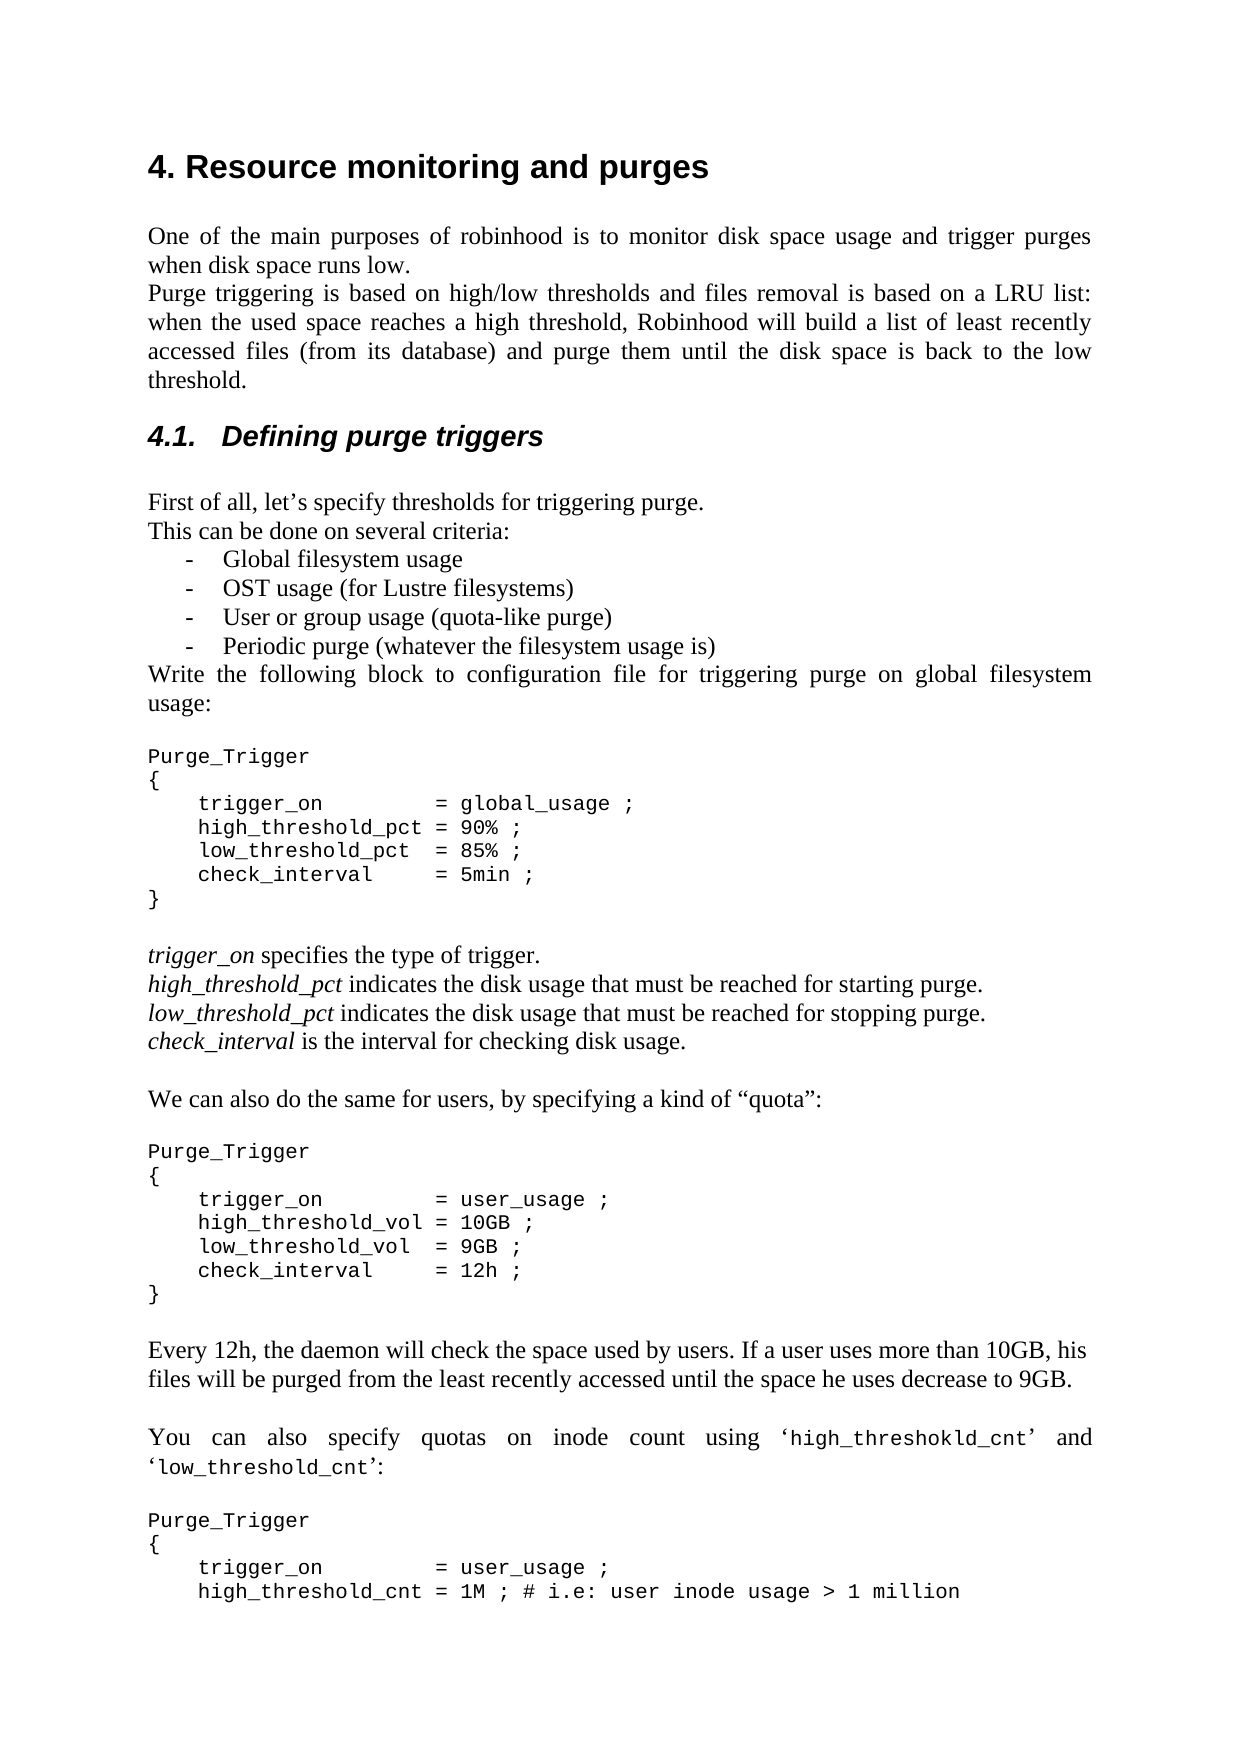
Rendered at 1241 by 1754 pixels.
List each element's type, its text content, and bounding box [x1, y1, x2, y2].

text check_interval = 12h ; [148, 1259, 1093, 1283]
list Global filesystem usage [185, 544, 1093, 573]
text You can also specify quotas on inode count using ‘high_threshokld_cnt’ and ‘low_threshold_cnt’: [148, 1422, 1093, 1510]
text check_interval is the interval for checking disk usage. [148, 1026, 1093, 1055]
list User or group usage (quota-like purge) [185, 602, 1093, 631]
text { [148, 1165, 1093, 1189]
text low_threshold_pct indicates the disk usage that must be reached for stopping purge. [148, 998, 1093, 1026]
text One of the main purposes of robinhood is to monitor disk space usage and trigger purges when disk space runs low. [148, 221, 1093, 278]
text Purge triggering is based on high/low thresholds and files removal is based on a LRU list: when the used space reaches a high threshold, Robinhood will build a list of least recently accessed files (from its database) and purge them until the disk space is back to the low threshold. [148, 278, 1093, 393]
text Purge_Trigger [148, 1141, 1093, 1165]
text We can also do the same for users, by specifying a kind of “quota”: [148, 1084, 1093, 1113]
text } [148, 1283, 1093, 1307]
text First of all, let’s specify thresholds for triggering purge. This can be done on several criteria: [148, 487, 1093, 544]
text Write the following block to configuration file for triggering purge on global filesystem usage: [148, 659, 1093, 717]
text high_threshold_pct indicates the disk usage that must be reached for starting purge. [148, 969, 1093, 998]
text trigger_on = user_usage ; [148, 1189, 1093, 1212]
text low_threshold_vol = 9GB ; [148, 1236, 1093, 1259]
text high_threshold_cnt = 1M ; # i.e: user inode usage > 1 million [148, 1581, 1093, 1604]
text { [148, 1533, 1093, 1557]
text } [148, 888, 1093, 911]
subtitle Resource monitoring and purges [148, 148, 1093, 186]
text { [148, 769, 1093, 793]
text high_threshold_pct = 90% ; [148, 817, 1093, 840]
text trigger_on specifies the type of trigger. [148, 940, 1093, 969]
subtitle Defining purge triggers [148, 418, 1093, 452]
text check_interval = 5min ; [148, 864, 1093, 888]
text Every 12h, the daemon will check the space used by users. If a user uses more than 10GB, his files will be purged from the least recently accessed until the space he uses decrease to 9GB. [148, 1336, 1093, 1393]
text low_threshold_pct = 85% ; [148, 840, 1093, 864]
list Periodic purge (whatever the filesystem usage is) [185, 631, 1093, 659]
text Purge_Trigger [148, 1510, 1093, 1533]
text trigger_on = user_usage ; [148, 1557, 1093, 1581]
text high_threshold_vol = 10GB ; [148, 1212, 1093, 1236]
text Purge_Trigger [148, 746, 1093, 769]
list OST usage (for Lustre filesystems) [185, 573, 1093, 602]
text trigger_on = global_usage ; [148, 793, 1093, 817]
